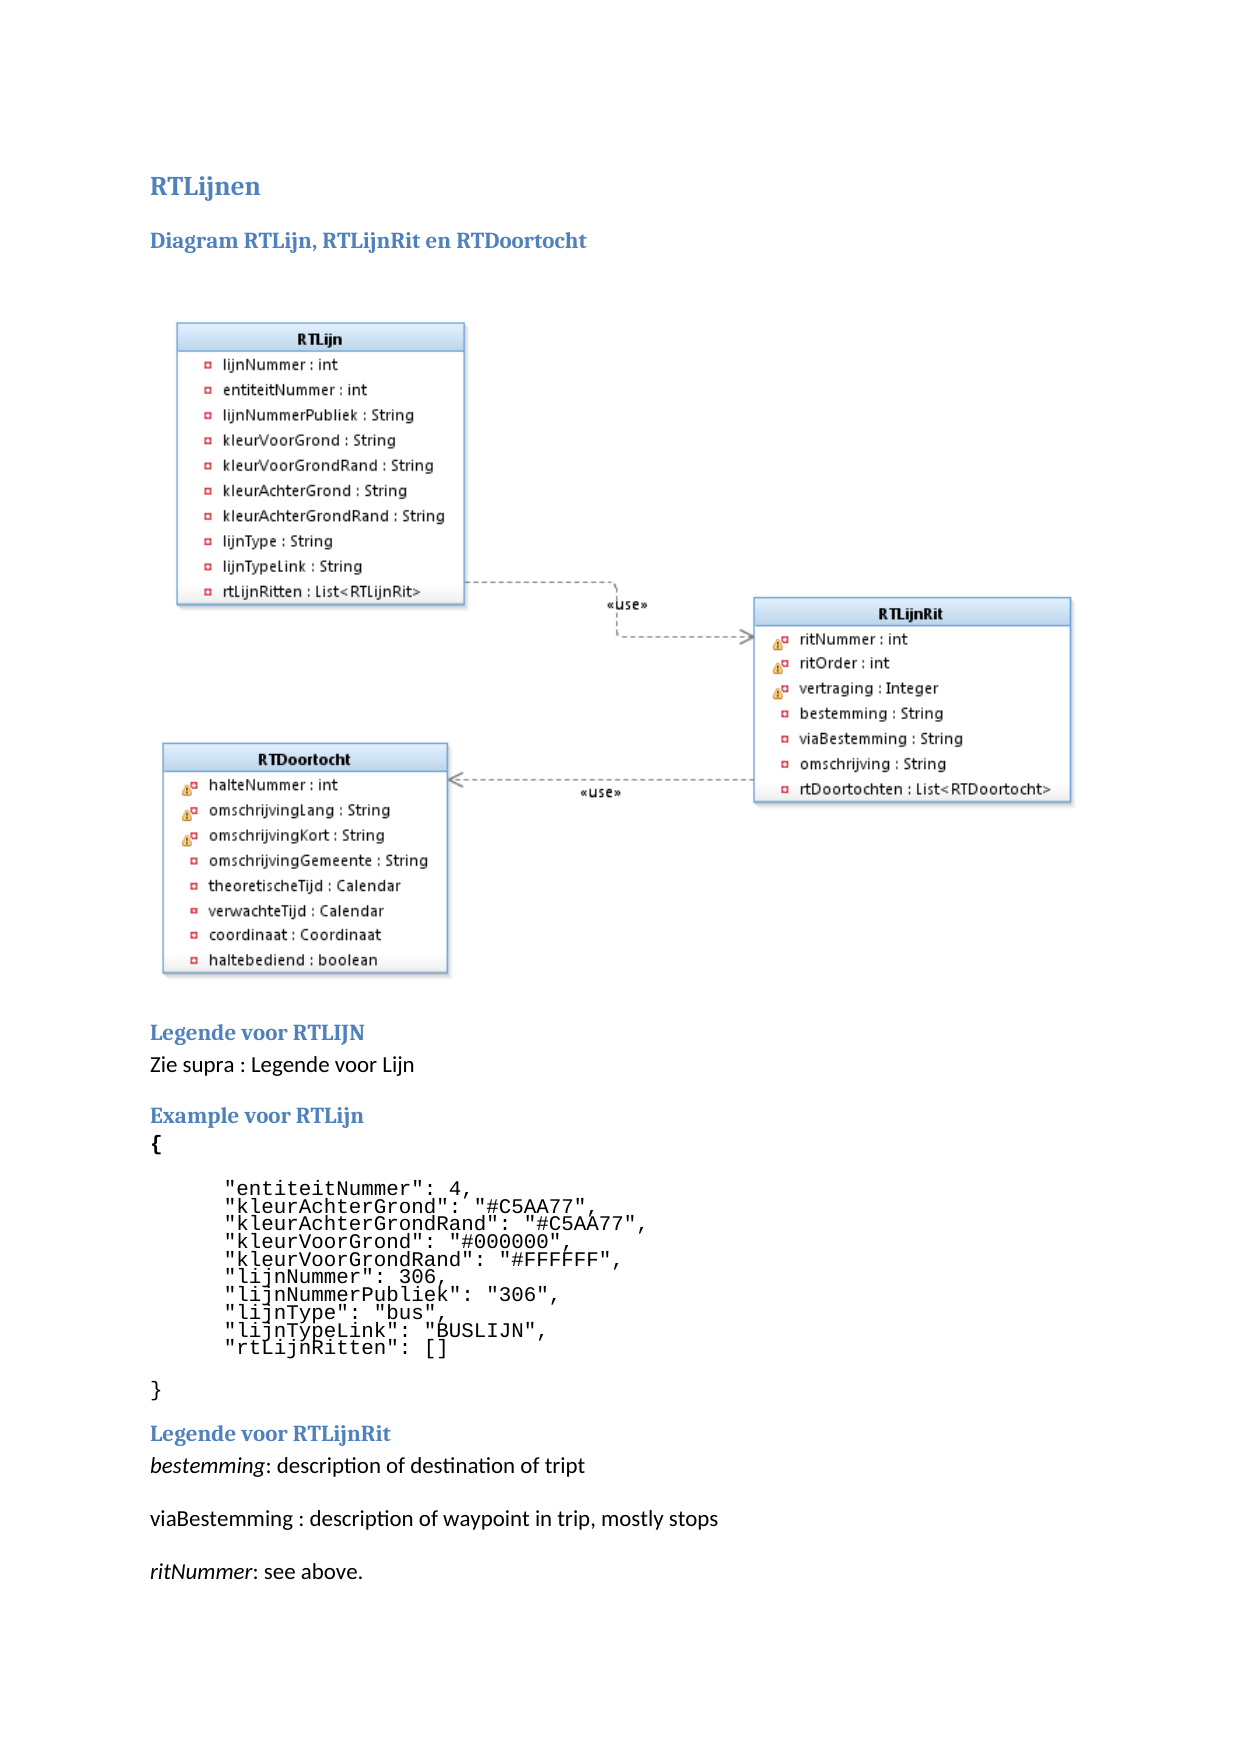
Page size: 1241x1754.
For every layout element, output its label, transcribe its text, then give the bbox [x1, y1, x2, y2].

subtitle Diagram RTLijn, RTLijnRit en RTDoortocht [150, 227, 1090, 254]
text Zie supra : Legende voor Lijn [150, 1050, 1090, 1078]
text { [150, 1133, 1090, 1157]
text "lijnNummerPubliek": "306", [150, 1287, 1090, 1305]
text "kleurVoorGrond": "#000000", [150, 1234, 1090, 1252]
subtitle RTLijnen [150, 171, 1090, 202]
text ritNummer: see above. [150, 1557, 1090, 1585]
text "lijnNummer": 306, [150, 1270, 1090, 1287]
text } [150, 1382, 1090, 1400]
text "lijnType": "bus", [150, 1305, 1090, 1323]
text "kleurAchterGrond": "#C5AA77", [150, 1199, 1090, 1217]
text "lijnTypeLink": "BUSLIJN", [150, 1323, 1090, 1341]
text "kleurAchterGrondRand": "#C5AA77", [150, 1217, 1090, 1234]
text "entiteitNummer": 4, [150, 1181, 1090, 1199]
text viaBestemming : description of waypoint in trip, mostly stops [150, 1504, 1090, 1532]
subtitle Legende voor RTLIJN [150, 1020, 1090, 1046]
subtitle Legende voor RTLijnRit [150, 1421, 1090, 1447]
text "kleurVoorGrondRand": "#FFFFFF", [150, 1252, 1090, 1270]
subtitle Example voor RTLijn [150, 1103, 1090, 1129]
text "rtLijnRitten": [] [150, 1341, 427, 1358]
text "rtLijnRitten": [] [444, 1341, 1090, 1358]
text bestemming: description of destination of tript [150, 1451, 1090, 1479]
picture [150, 310, 1091, 995]
